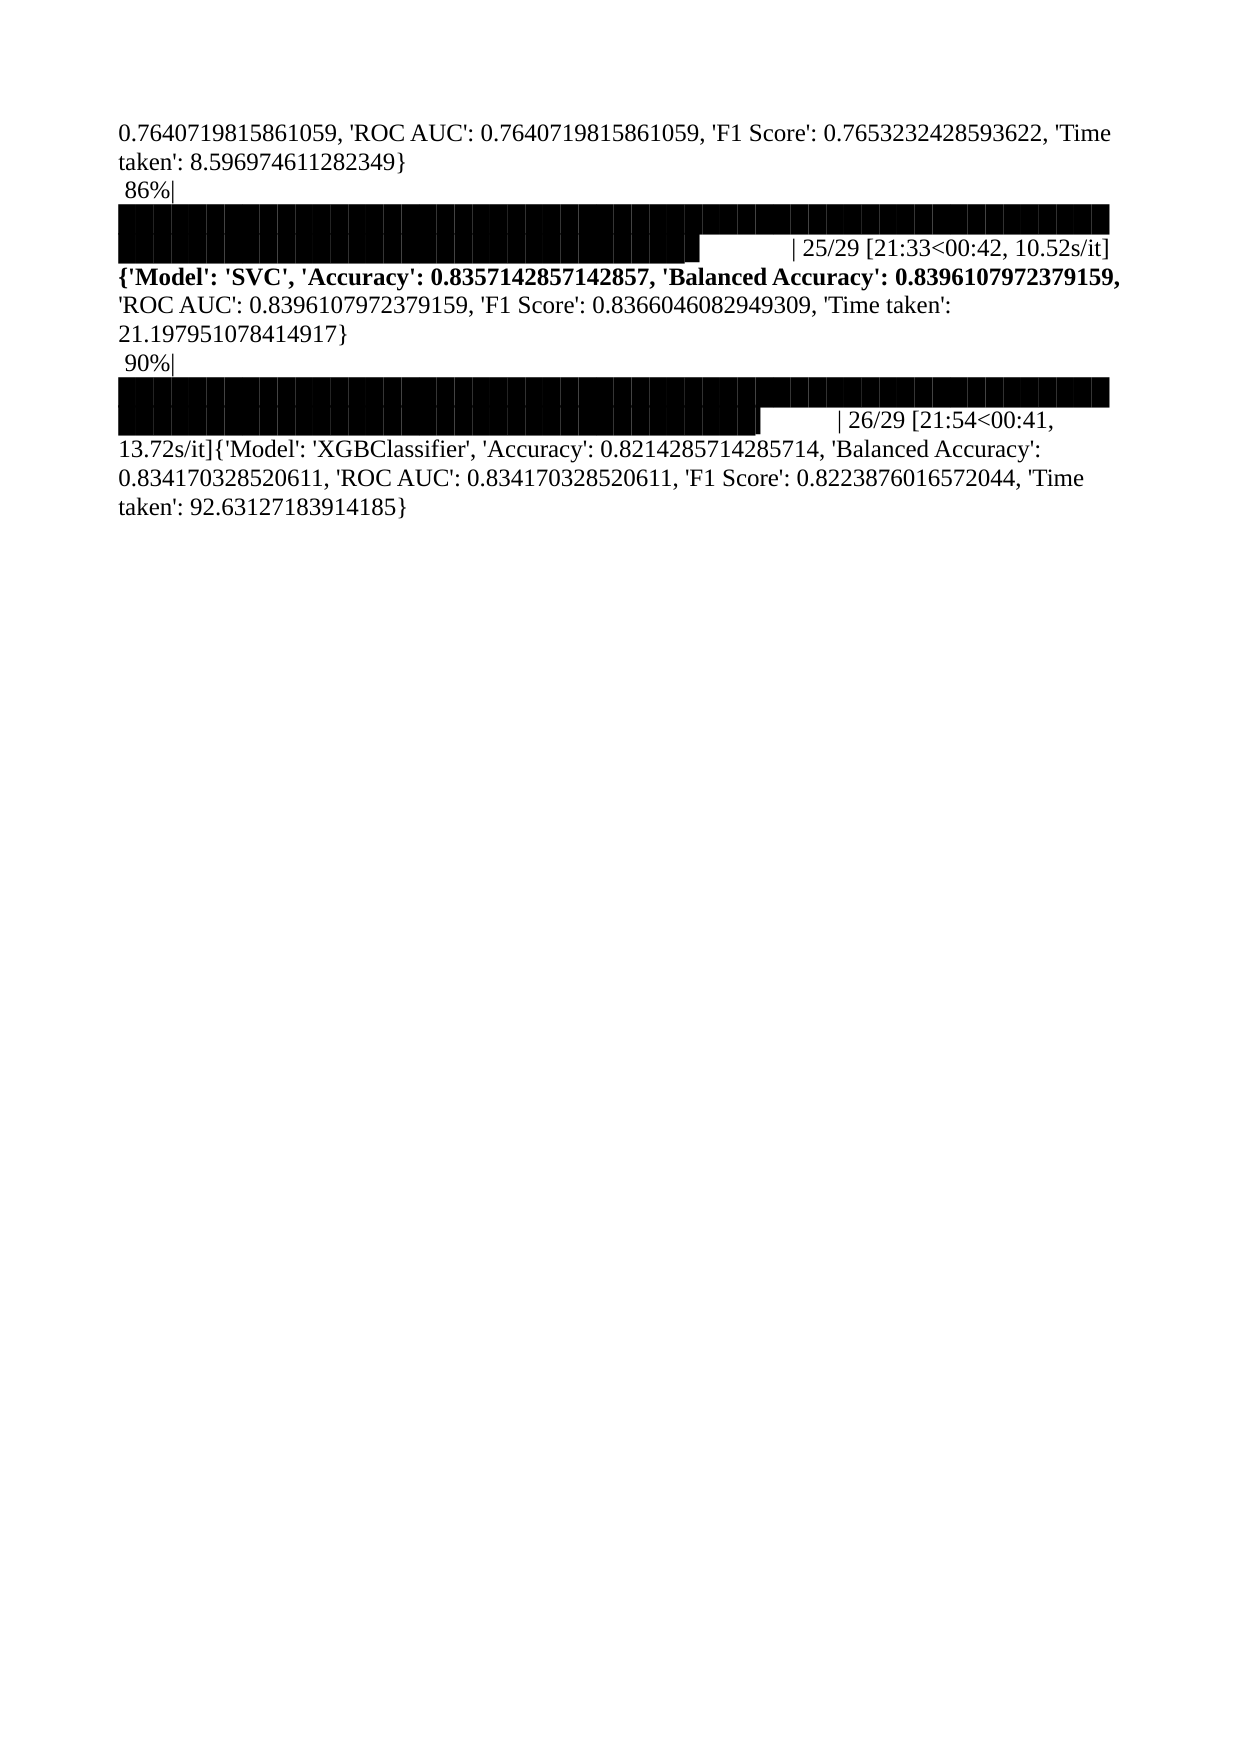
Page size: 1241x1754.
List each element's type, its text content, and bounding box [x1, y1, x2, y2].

text 90%|████████████████████████████████████████████████████████████████████████████████████████████▎ | 26/29 [21:54<00:41, 13.72s/it]{'Model': 'XGBClassifier', 'Accuracy': 0.8214285714285714, 'Balanced Accuracy': 0.834170328520611, 'ROC AUC': 0.834170328520611, 'F1 Score': 0.8223876016572044, 'Time taken': 92.63127183914185} [118, 348, 1122, 521]
text 86%|████████████████████████████████████████████████████████████████████████████████████████▊ | 25/29 [21:33<00:42, 10.52s/it]{'Model': 'SVC', 'Accuracy': 0.8357142857142857, 'Balanced Accuracy': 0.8396107972379159, 'ROC AUC': 0.8396107972379159, 'F1 Score': 0.8366046082949309, 'Time taken': 21.197951078414917} [118, 176, 1122, 348]
text 0.7640719815861059, 'ROC AUC': 0.7640719815861059, 'F1 Score': 0.7653232428593622, 'Time taken': 8.596974611282349} [118, 118, 1122, 176]
